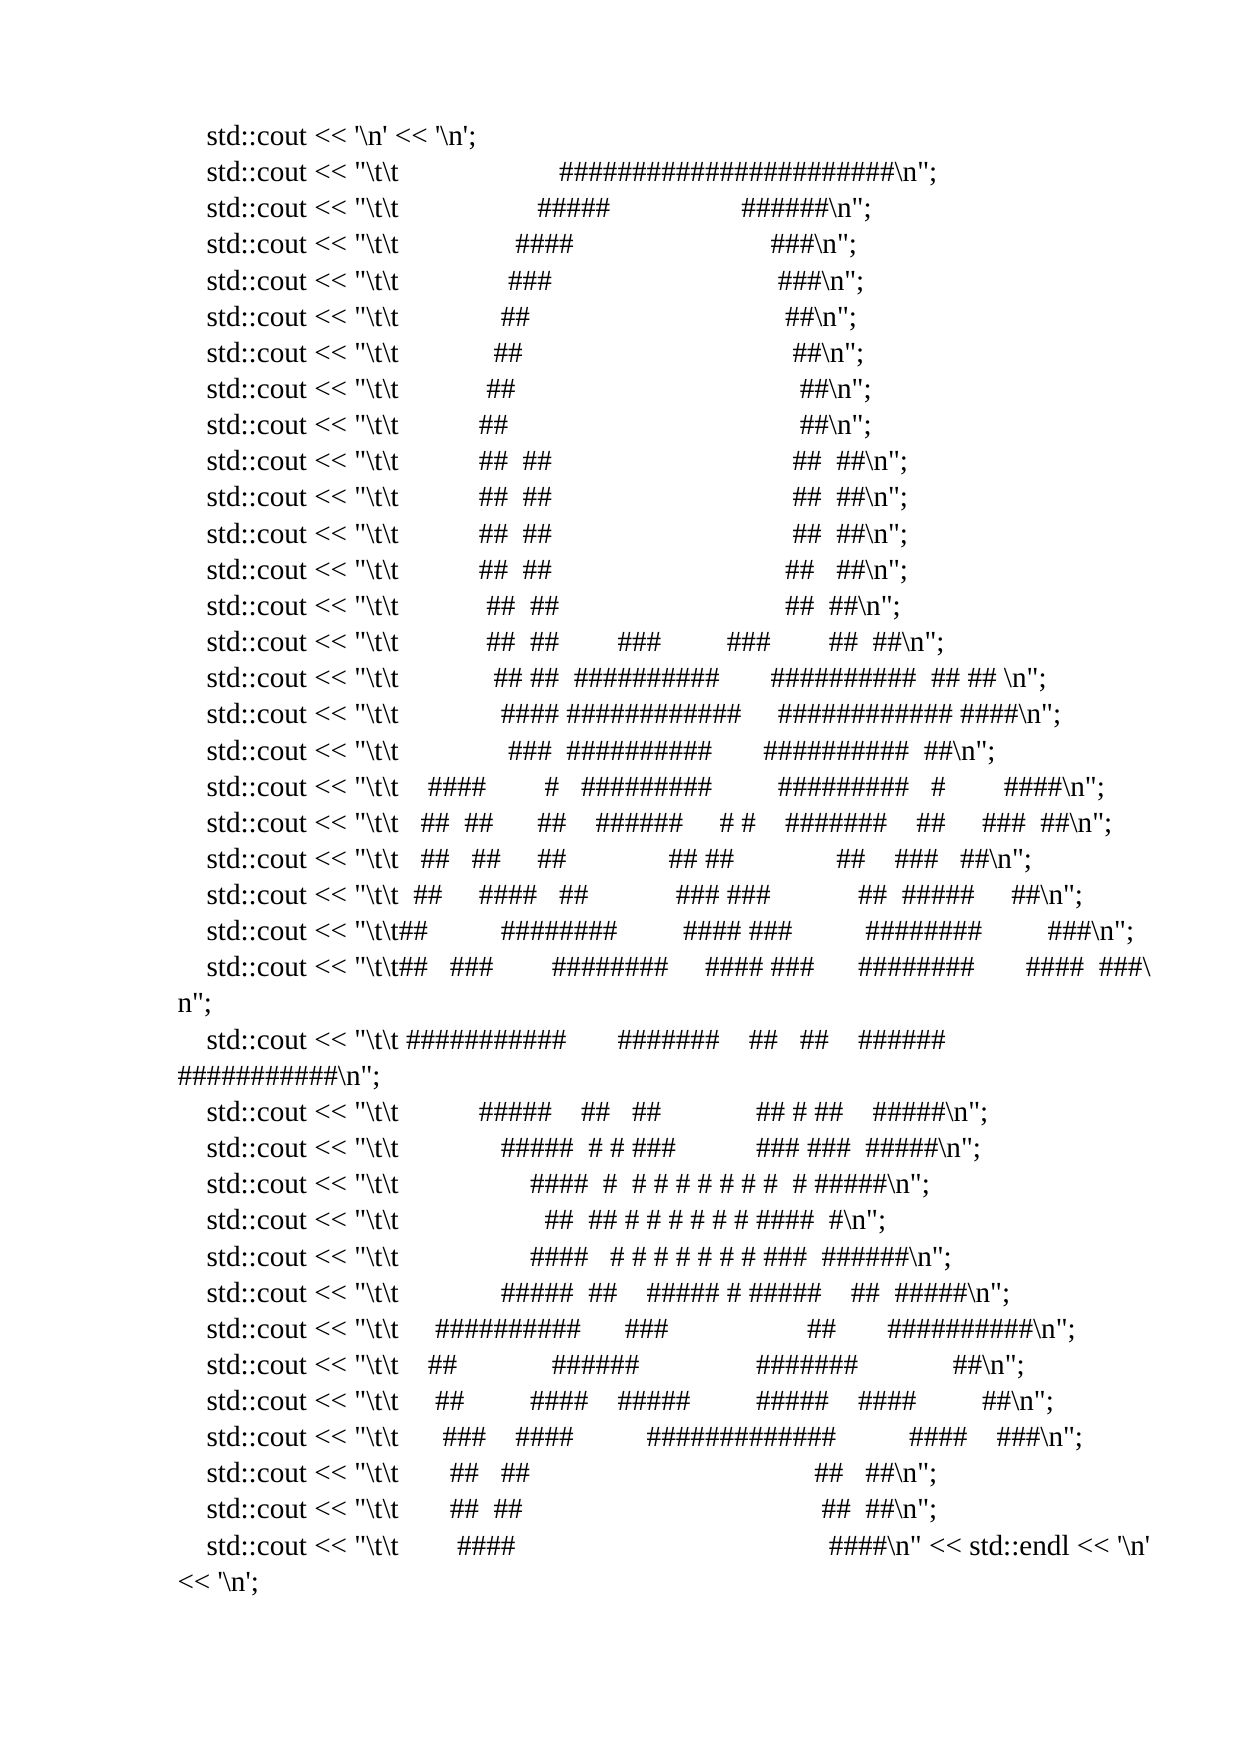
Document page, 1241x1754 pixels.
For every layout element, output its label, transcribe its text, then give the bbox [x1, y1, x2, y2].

text std::cout << "\t\t ##### ## ##### # ##### ## #####\n"; [177, 1275, 1152, 1308]
text std::cout << "\t\t## ######## #### ### ######## ###\n"; [177, 913, 1152, 947]
text std::cout << "\t\t ## ##\n"; [177, 335, 1152, 368]
text std::cout << "\t\t ##### ######\n"; [177, 190, 1152, 224]
text std::cout << "\t\t ## ##\n"; [177, 371, 1152, 405]
text std::cout << "\t\t ### #### ############# #### ###\n"; [177, 1419, 1152, 1453]
text std::cout << "\t\t #### ###\n"; [177, 227, 1152, 260]
text std::cout << "\t\t #### ############ ############ ####\n"; [177, 696, 1152, 730]
text std::cout << "\t\t ## ## ## ##\n"; [177, 443, 1152, 477]
text std::cout << "\t\t #######################\n"; [177, 154, 1152, 188]
text std::cout << "\t\t ########## ### ## ##########\n"; [177, 1311, 1152, 1344]
text std::cout << "\t\t #### # # # # # # # ### ######\n"; [177, 1239, 1152, 1272]
text std::cout << "\t\t ### ########## ########## ##\n"; [177, 733, 1152, 766]
text std::cout << "\t\t ## ## ## ##\n"; [177, 1492, 1152, 1525]
text std::cout << '\n' << '\n'; [177, 118, 1152, 152]
text std::cout << "\t\t## ### ######## #### ### ######## #### ###\n"; [177, 949, 1152, 1019]
text std::cout << "\t\t #### # # # # # # # # # #####\n"; [177, 1166, 1152, 1200]
text std::cout << "\t\t ## #### ##### ##### #### ##\n"; [177, 1383, 1152, 1417]
text std::cout << "\t\t ## ## ########## ########## ## ## \n"; [177, 660, 1152, 694]
text std::cout << "\t\t ## ## # # # # # # #### #\n"; [177, 1202, 1152, 1236]
text std::cout << "\t\t ## #### ## ### ### ## ##### ##\n"; [177, 877, 1152, 911]
text std::cout << "\t\t ########### ####### ## ## ###### ###########\n"; [177, 1022, 1152, 1091]
text std::cout << "\t\t ## ##\n"; [177, 299, 1152, 332]
text std::cout << "\t\t ## ## ## ##\n"; [177, 588, 1152, 622]
text std::cout << "\t\t #### ####\n" << std::endl << '\n' << '\n'; [177, 1528, 1152, 1597]
text std::cout << "\t\t ## ## ## ##\n"; [177, 479, 1152, 513]
text std::cout << "\t\t ## ###### ####### ##\n"; [177, 1347, 1152, 1381]
text std::cout << "\t\t ## ## ## ##\n"; [177, 516, 1152, 549]
text std::cout << "\t\t ##### ## ## ## # ## #####\n"; [177, 1094, 1152, 1128]
text std::cout << "\t\t ## ## ## ## ## ## ### ##\n"; [177, 841, 1152, 874]
text std::cout << "\t\t ## ## ## ###### # # ####### ## ### ##\n"; [177, 805, 1152, 838]
text std::cout << "\t\t ##### # # ### ### ### #####\n"; [177, 1130, 1152, 1164]
text std::cout << "\t\t ## ## ## ##\n"; [177, 1456, 1152, 1489]
text std::cout << "\t\t #### # ######### ######### # ####\n"; [177, 769, 1152, 802]
text std::cout << "\t\t ## ## ## ##\n"; [177, 552, 1152, 585]
text std::cout << "\t\t ### ###\n"; [177, 263, 1152, 296]
text std::cout << "\t\t ## ##\n"; [177, 407, 1152, 441]
text std::cout << "\t\t ## ## ### ### ## ##\n"; [177, 624, 1152, 658]
